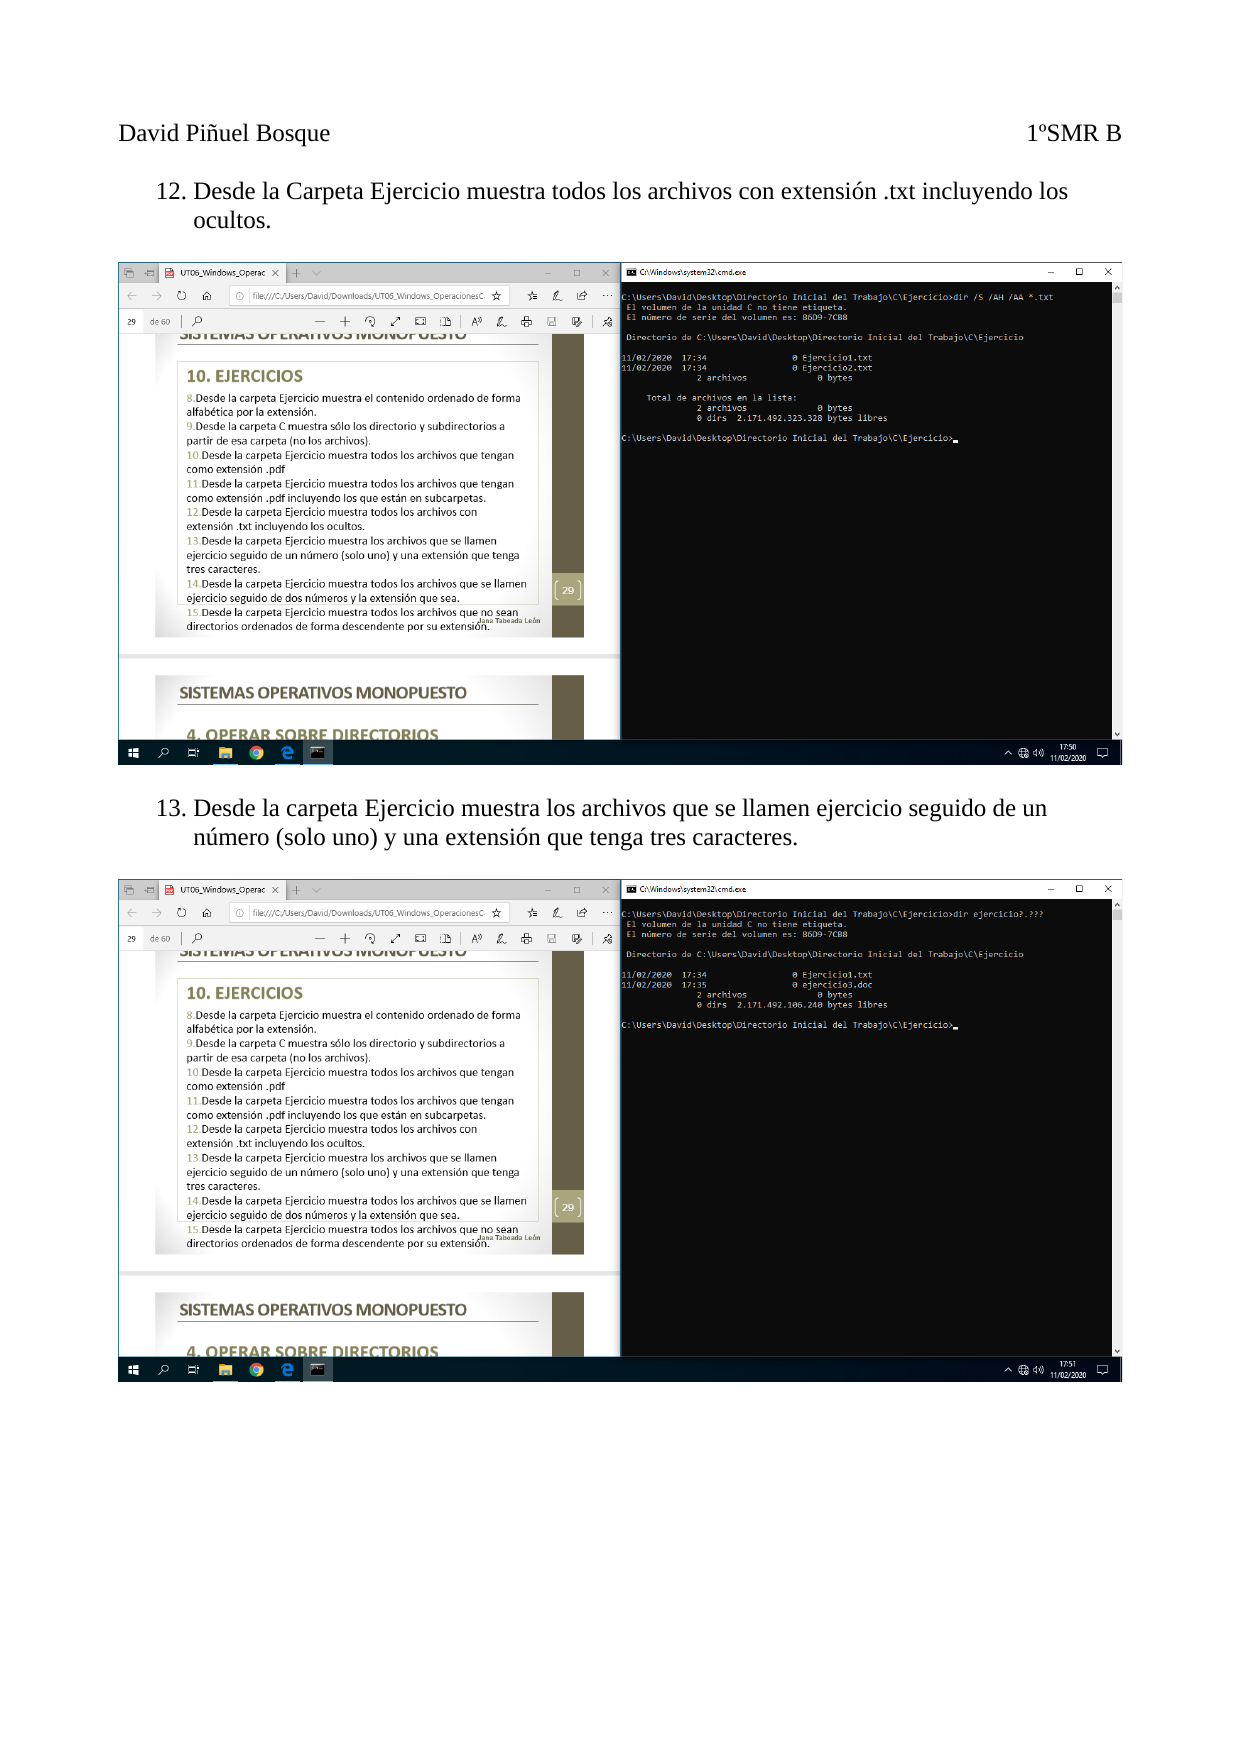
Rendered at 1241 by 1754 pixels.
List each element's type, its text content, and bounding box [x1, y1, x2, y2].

picture [118, 262, 1123, 765]
list Desde la carpeta Ejercicio muestra los archivos que se llamen ejercicio seguido de un número (solo uno) y una extensión que tenga tres caracteres. [156, 793, 1122, 851]
list Desde la Carpeta Ejercicio muestra todos los archivos con extensión .txt incluyendo los ocultos. [156, 176, 1122, 234]
picture [118, 879, 1123, 1382]
